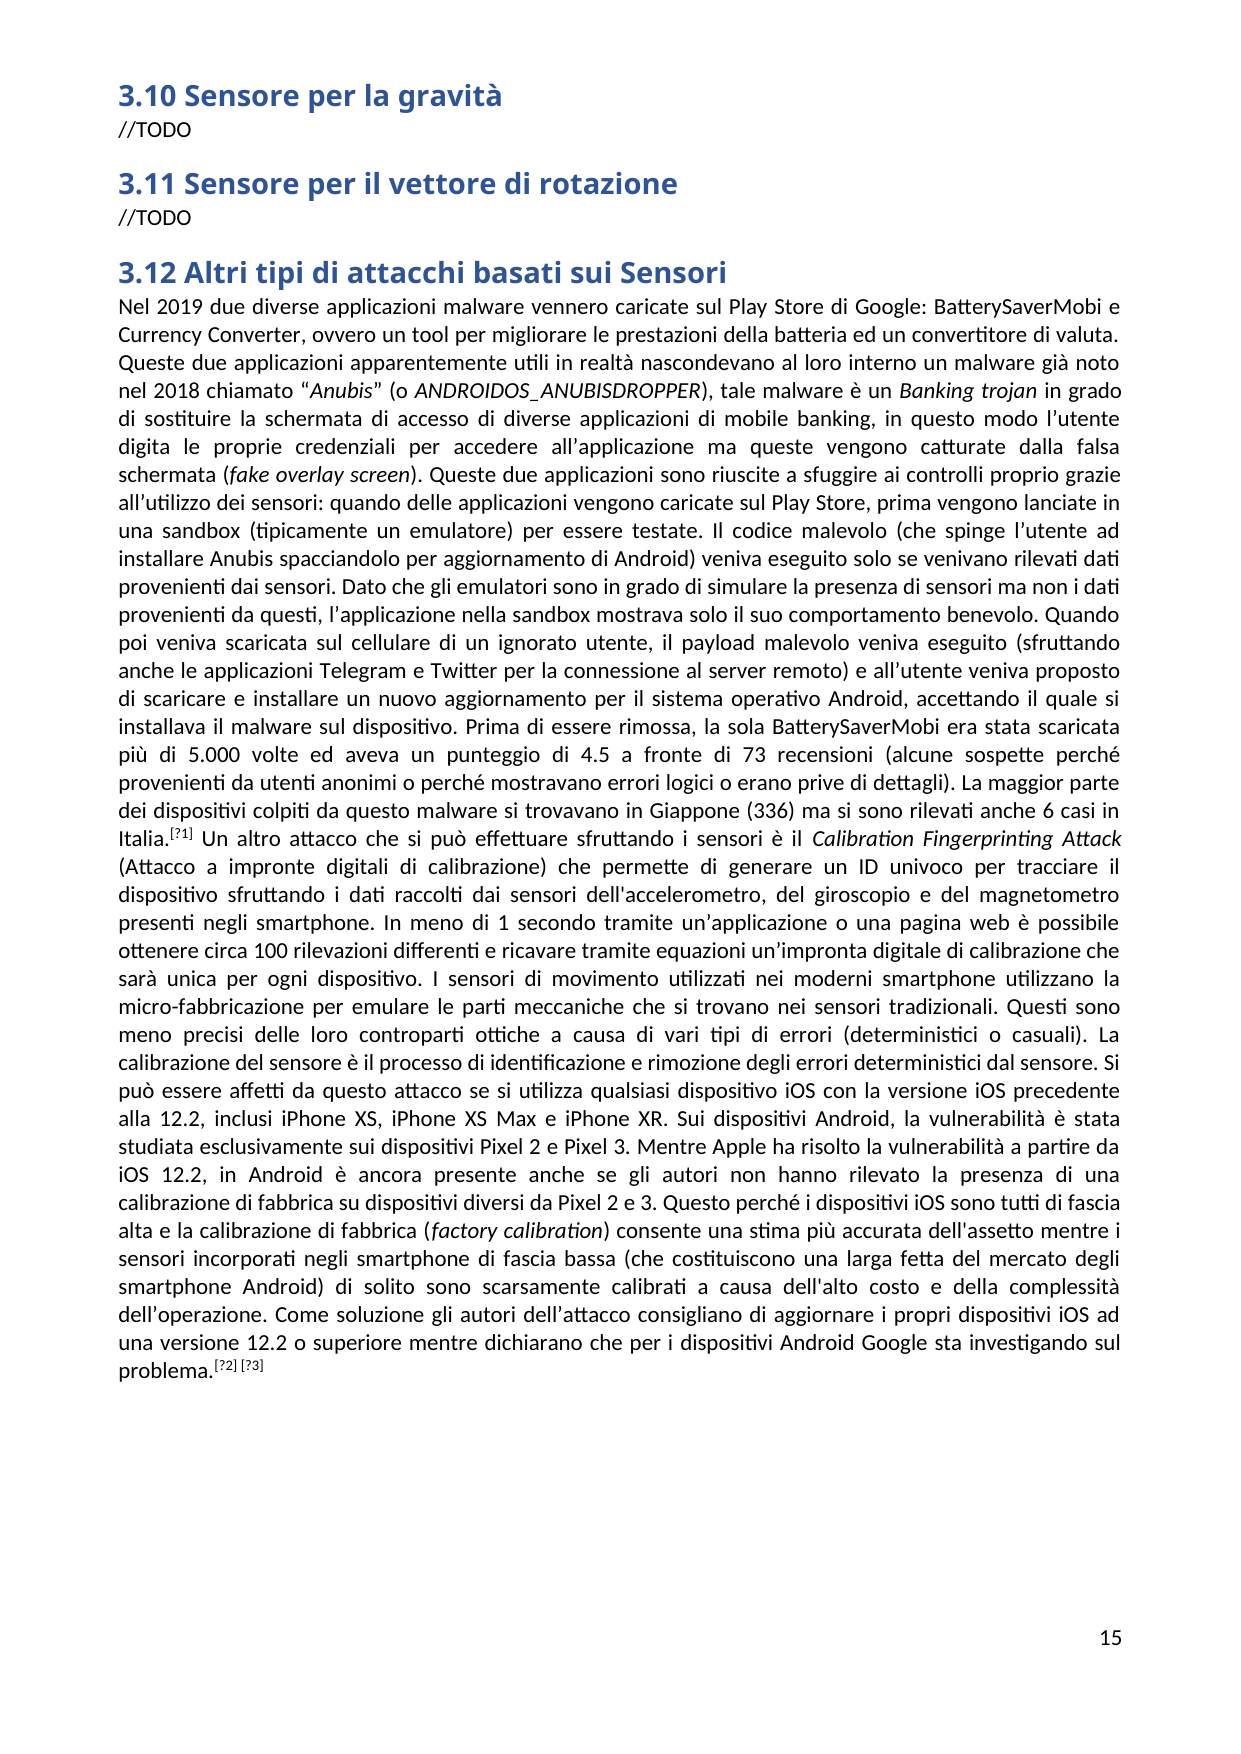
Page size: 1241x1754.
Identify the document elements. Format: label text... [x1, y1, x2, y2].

text //TODO [118, 203, 1122, 231]
subtitle 3.10 Sensore per la gravità [118, 75, 1122, 115]
subtitle 3.11 Sensore per il vettore di rotazione [118, 163, 1122, 203]
text //TODO [118, 115, 1122, 143]
subtitle 3.12 Altri tipi di attacchi basati sui Sensori [118, 252, 1122, 292]
text Nel 2019 due diverse applicazioni malware vennero caricate sul Play Store di Google: BatterySaverMobi e Currency Converter, ovvero un tool per migliorare le prestazioni della batteria ed un convertitore di valuta. Queste due applicazioni apparentemente utili in realtà nascondevano al loro interno un malware già noto nel 2018 chiamato “Anubis” (o ANDROIDOS_ANUBISDROPPER), tale malware è un Banking trojan in grado di sostituire la schermata di accesso di diverse applicazioni di mobile banking, in questo modo l’utente digita le proprie credenziali per accedere all’applicazione ma queste vengono catturate dalla falsa schermata (fake overlay screen). Queste due applicazioni sono riuscite a sfuggire ai controlli proprio grazie all’utilizzo dei sensori: quando delle applicazioni vengono caricate sul Play Store, prima vengono lanciate in una sandbox (tipicamente un emulatore) per essere testate. Il codice malevolo (che spinge l’utente ad installare Anubis spacciandolo per aggiornamento di Android) veniva eseguito solo se venivano rilevati dati provenienti dai sensori. Dato che gli emulatori sono in grado di simulare la presenza di sensori ma non i dati provenienti da questi, l’applicazione nella sandbox mostrava solo il suo comportamento benevolo. Quando poi veniva scaricata sul cellulare di un ignorato utente, il payload malevolo veniva eseguito (sfruttando anche le applicazioni Telegram e Twitter per la connessione al server remoto) e all’utente veniva proposto di scaricare e installare un nuovo aggiornamento per il sistema operativo Android, accettando il quale si installava il malware sul dispositivo. Prima di essere rimossa, la sola BatterySaverMobi era stata scaricata più di 5.000 volte ed aveva un punteggio di 4.5 a fronte di 73 recensioni (alcune sospette perché provenienti da utenti anonimi o perché mostravano errori logici o erano prive di dettagli). La maggior parte dei dispositivi colpiti da questo malware si trovavano in Giappone (336) ma si sono rilevati anche 6 casi in Italia.[?1] Un altro attacco che si può effettuare sfruttando i sensori è il Calibration Fingerprinting Attack (Attacco a impronte digitali di calibrazione) che permette di generare un ID univoco per tracciare il dispositivo sfruttando i dati raccolti dai sensori dell'accelerometro, del giroscopio e del magnetometro presenti negli smartphone. In meno di 1 secondo tramite un’applicazione o una pagina web è possibile ottenere circa 100 rilevazioni differenti e ricavare tramite equazioni un’impronta digitale di calibrazione che sarà unica per ogni dispositivo. I sensori di movimento utilizzati nei moderni smartphone utilizzano la micro-fabbricazione per emulare le parti meccaniche che si trovano nei sensori tradizionali. Questi sono meno precisi delle loro controparti ottiche a causa di vari tipi di errori (deterministici o casuali). La calibrazione del sensore è il processo di identificazione e rimozione degli errori deterministici dal sensore. Si può essere affetti da questo attacco se si utilizza qualsiasi dispositivo iOS con la versione iOS precedente alla 12.2, inclusi iPhone XS, iPhone XS Max e iPhone XR. Sui dispositivi Android, la vulnerabilità è stata studiata esclusivamente sui dispositivi Pixel 2 e Pixel 3. Mentre Apple ha risolto la vulnerabilità a partire da iOS 12.2, in Android è ancora presente anche se gli autori non hanno rilevato la presenza di una calibrazione di fabbrica su dispositivi diversi da Pixel 2 e 3. Questo perché i dispositivi iOS sono tutti di fascia alta e la calibrazione di fabbrica (factory calibration) consente una stima più accurata dell'assetto mentre i sensori incorporati negli smartphone di fascia bassa (che costituiscono una larga fetta del mercato degli smartphone Android) di solito sono scarsamente calibrati a causa dell'alto costo e della complessità dell’operazione. Come soluzione gli autori dell’attacco consigliano di aggiornare i propri dispositivi iOS ad una versione 12.2 o superiore mentre dichiarano che per i dispositivi Android Google sta investigando sul problema.[?2] [?3] [118, 292, 1122, 1384]
